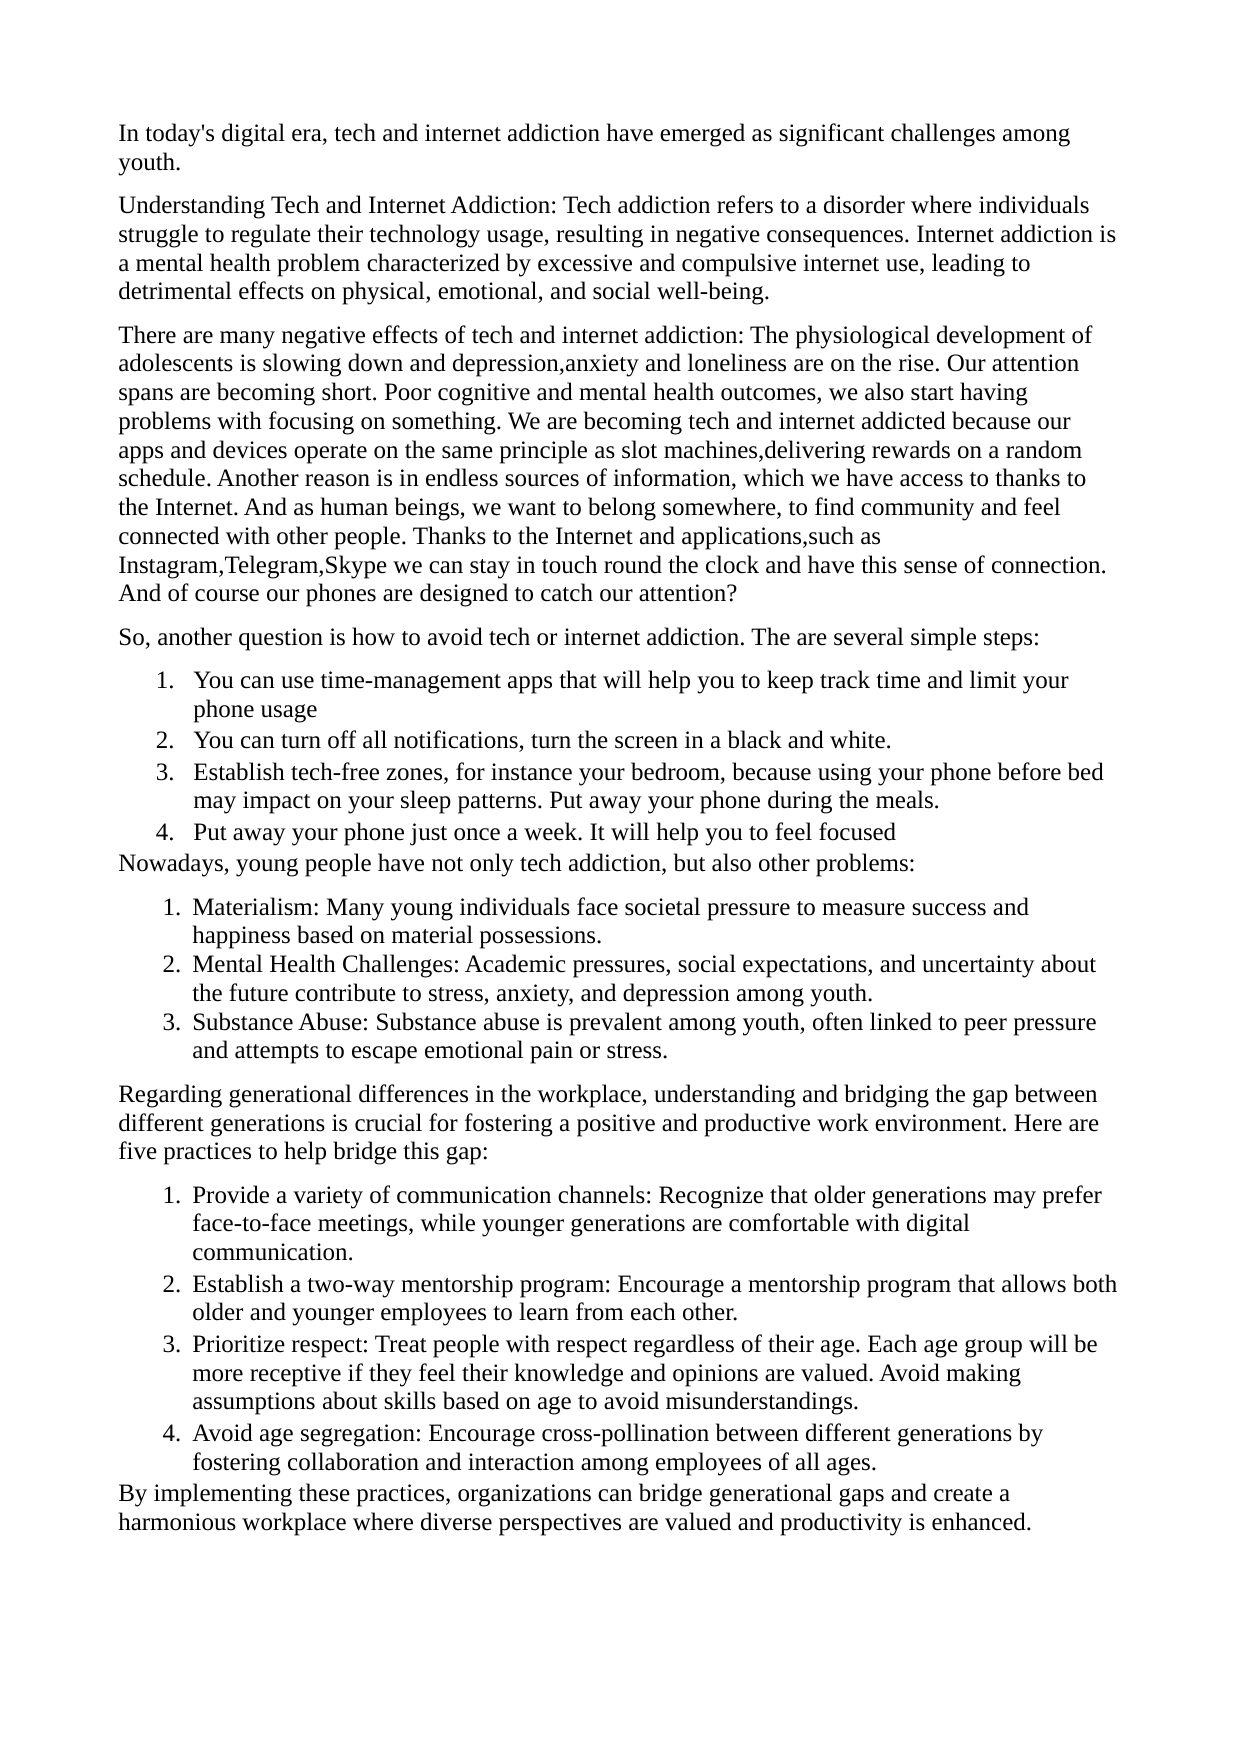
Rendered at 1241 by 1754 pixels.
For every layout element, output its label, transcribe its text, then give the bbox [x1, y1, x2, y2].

list Mental Health Challenges: Academic pressures, social expectations, and uncertainty about the future contribute to stress, anxiety, and depression among youth. [162, 949, 1122, 1007]
list Put away your phone just once a week. It will help you to feel focused [156, 817, 1122, 846]
text So, another question is how to avoid tech or internet addiction. The are several simple steps: [118, 622, 1122, 651]
list Materialism: Many young individuals face societal pressure to measure success and happiness based on material possessions. [162, 892, 1122, 949]
list Avoid age segregation: Encourage cross-pollination between different generations by fostering collaboration and interaction among employees of all ages. [162, 1418, 1122, 1475]
text Understanding Tech and Internet Addiction: Tech addiction refers to a disorder where individuals struggle to regulate their technology usage, resulting in negative consequences. Internet addiction is a mental health problem characterized by excessive and compulsive internet use, leading to detrimental effects on physical, emotional, and social well-being. [118, 190, 1122, 305]
list Prioritize respect: Treat people with respect regardless of their age. Each age group will be more receptive if they feel their knowledge and opinions are valued. Avoid making assumptions about skills based on age to avoid misunderstandings. [162, 1329, 1122, 1415]
text In today's digital era, tech and internet addiction have emerged as significant challenges among youth. [118, 118, 1122, 176]
list Establish a two-way mentorship program: Encourage a mentorship program that allows both older and younger employees to learn from each other. [162, 1269, 1122, 1326]
list You can use time-management apps that will help you to keep track time and limit your phone usage [156, 665, 1122, 723]
list Substance Abuse: Substance abuse is prevalent among youth, often linked to peer pressure and attempts to escape emotional pain or stress. [162, 1007, 1122, 1064]
text By implementing these practices, organizations can bridge generational gaps and create a harmonious workplace where diverse perspectives are valued and productivity is enhanced. [118, 1478, 1122, 1536]
text Nowadays, young people have not only tech addiction, but also other problems: [118, 848, 1122, 877]
list You can turn off all notifications, turn the screen in a black and white. [156, 725, 1122, 754]
list Establish tech-free zones, for instance your bedroom, because using your phone before bed may impact on your sleep patterns. Put away your phone during the meals. [156, 757, 1122, 814]
text There are many negative effects of tech and internet addiction: The physiological development of adolescents is slowing down and depression,anxiety and loneliness are on the rise. Our attention spans are becoming short. Poor cognitive and mental health outcomes, we also start having problems with focusing on something. We are becoming tech and internet addicted because our apps and devices operate on the same principle as slot machines,delivering rewards on a random schedule. Another reason is in endless sources of information, which we have access to thanks to the Internet. And as human beings, we want to belong somewhere, to find community and feel connected with other people. Thanks to the Internet and applications,such as Instagram,Telegram,Skype we can stay in touch round the clock and have this sense of connection. And of course our phones are designed to catch our attention? [118, 320, 1122, 607]
list Provide a variety of communication channels: Recognize that older generations may prefer face-to-face meetings, while younger generations are comfortable with digital communication. [162, 1180, 1122, 1266]
text Regarding generational differences in the workplace, understanding and bridging the gap between different generations is crucial for fostering a positive and productive work environment. Here are five practices to help bridge this gap: [118, 1079, 1122, 1165]
